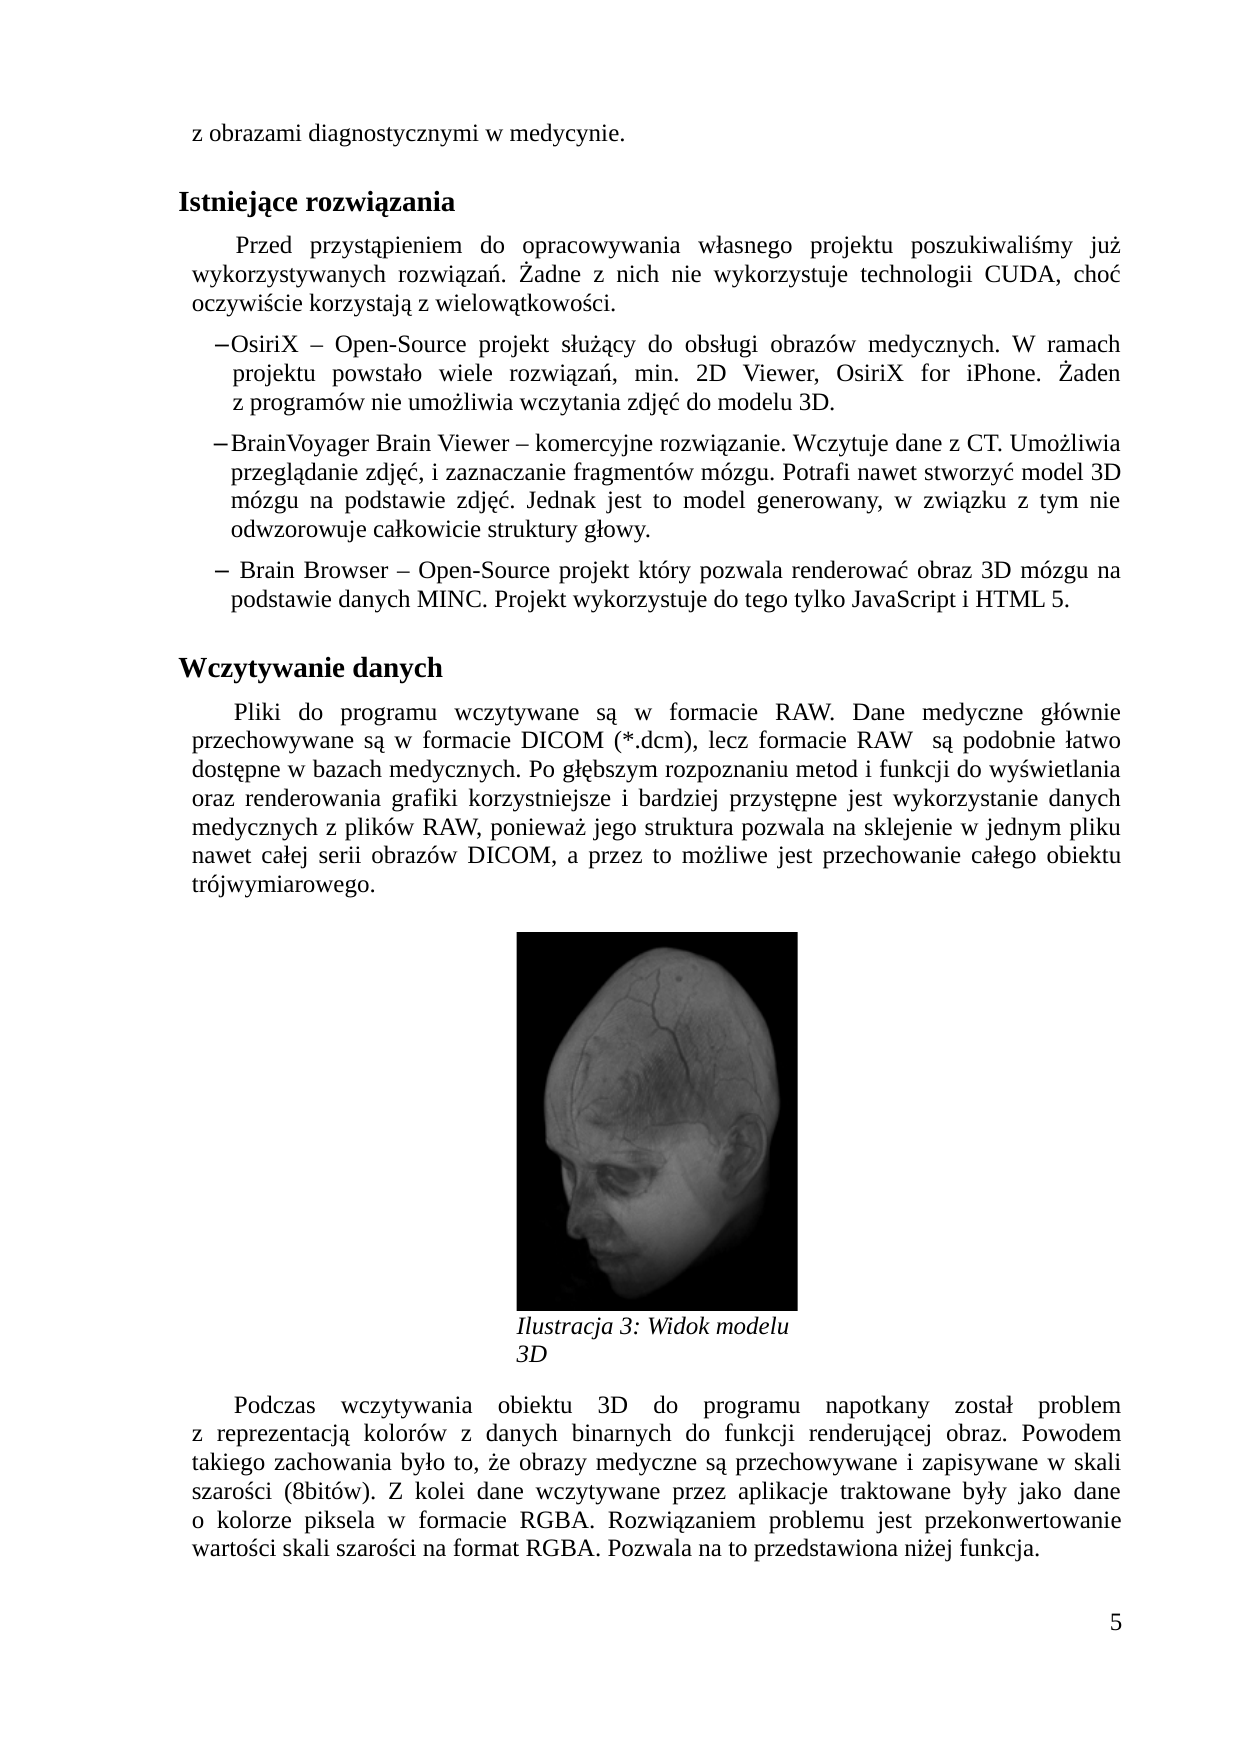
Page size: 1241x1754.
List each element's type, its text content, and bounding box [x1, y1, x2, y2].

text Pliki do programu wczytywane są w formacie RAW. Dane medyczne głównie przechowywane są w formacie DICOM (*.dcm), lecz formacie RAW są podobnie łatwo dostępne w bazach medycznych. Po głębszym rozpoznaniu metod i funkcji do wyświetlania oraz renderowania grafiki korzystniejsze i bardziej przystępne jest wykorzystanie danych medycznych z plików RAW, ponieważ jego struktura pozwala na sklejenie w jednym pliku nawet całej serii obrazów DICOM, a przez to możliwe jest przechowanie całego obiektu trójwymiarowego. [192, 697, 1122, 898]
text Podczas wczytywania obiektu 3D do programu napotkany został problem z reprezentacją kolorów z danych binarnych do funkcji renderującej obraz. Powodem takiego zachowania było to, że obrazy medyczne są przechowywane i zapisywane w skali szarości (8bitów). Z kolei dane wczytywane przez aplikacje traktowane były jako dane o kolorze piksela w formacie RGBA. Rozwiązaniem problemu jest przekonwertowanie wartości skali szarości na format RGBA. Pozwala na to przedstawiona niżej funkcja. [192, 1390, 1122, 1562]
text Ilustracja 3: Widok modelu 3D [516, 1311, 797, 1368]
subtitle Istniejące rozwiązania [118, 184, 1122, 218]
list OsiriX – Open-Source projekt służący do obsługi obrazów medycznych. W ramach projektu powstało wiele rozwiązań, min. 2D Viewer, OsiriX for iPhone. Żaden z programów nie umożliwia wczytania zdjęć do modelu 3D. [215, 329, 1122, 416]
subtitle Wczytywanie danych [118, 651, 1122, 684]
text Przed przystąpieniem do opracowywania własnego projektu poszukiwaliśmy już wykorzystywanych rozwiązań. Żadne z nich nie wykorzystuje technologii CUDA, choć oczywiście korzystają z wielowątkowości. [192, 231, 1122, 317]
picture [516, 932, 798, 1311]
list Brain Browser – Open-Source projekt który pozwala renderować obraz 3D mózgu na podstawie danych MINC. Projekt wykorzystuje do tego tylko JavaScript i HTML 5. [215, 556, 1122, 613]
list BrainVoyager Brain Viewer – komercyjne rozwiązanie. Wczytuje dane z CT. Umożliwia przeglądanie zdjęć, i zaznaczanie fragmentów mózgu. Potrafi nawet stworzyć model 3D mózgu na podstawie zdjęć. Jednak jest to model generowany, w związku z tym nie odwzorowuje całkowicie struktury głowy. [213, 428, 1122, 543]
text z obrazami diagnostycznymi w medycynie. [192, 118, 1122, 147]
